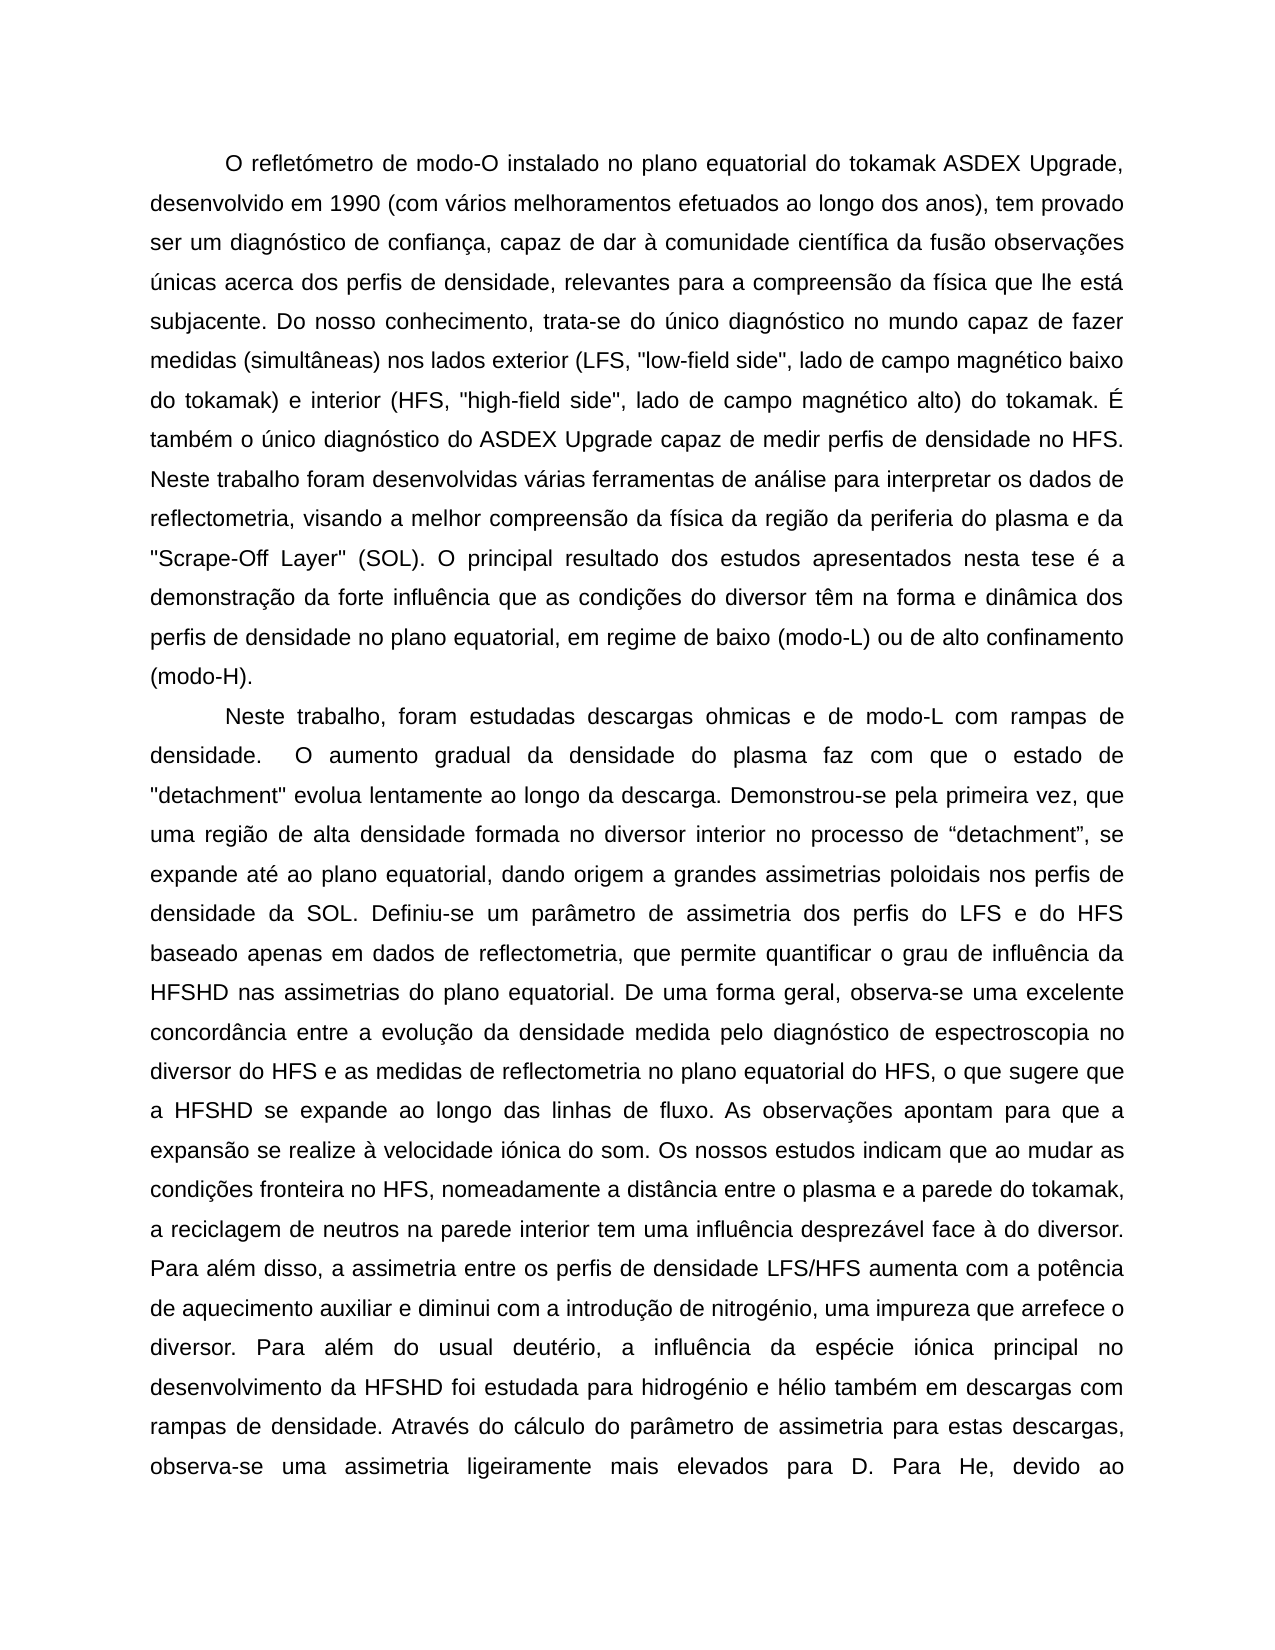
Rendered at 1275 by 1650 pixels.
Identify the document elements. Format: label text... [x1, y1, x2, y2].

text O refletómetro de modo-O instalado no plano equatorial do tokamak ASDEX Upgrade, desenvolvido em 1990 (com vários melhoramentos efetuados ao longo dos anos), tem provado ser um diagnóstico de confiança, capaz de dar à comunidade científica da fusão observações únicas acerca dos perfis de densidade, relevantes para a compreensão da física que lhe está subjacente. Do nosso conhecimento, trata-se do único diagnóstico no mundo capaz de fazer medidas (simultâneas) nos lados exterior (LFS, "low-field side", lado de campo magnético baixo do tokamak) e interior (HFS, "high-field side", lado de campo magnético alto) do tokamak. É também o único diagnóstico do ASDEX Upgrade capaz de medir perfis de densidade no HFS. Neste trabalho foram desenvolvidas várias ferramentas de análise para interpretar os dados de reflectometria, visando a melhor compreensão da física da região da periferia do plasma e da "Scrape-Off Layer" (SOL). O principal resultado dos estudos apresentados nesta tese é a demonstração da forte influência que as condições do diversor têm na forma e dinâmica dos perfis de densidade no plano equatorial, em regime de baixo (modo-L) ou de alto confinamento (modo-H). [150, 150, 1125, 689]
text Neste trabalho, foram estudadas descargas ohmicas e de modo-L com rampas de densidade. O aumento gradual da densidade do plasma faz com que o estado de "detachment" evolua lentamente ao longo da descarga. Demonstrou-se pela primeira vez, que uma região de alta densidade formada no diversor interior no processo de “detachment”, se expande até ao plano equatorial, dando origem a grandes assimetrias poloidais nos perfis de densidade da SOL. Definiu-se um parâmetro de assimetria dos perfis do LFS e do HFS baseado apenas em dados de reflectometria, que permite quantificar o grau de influência da HFSHD nas assimetrias do plano equatorial. De uma forma geral, observa-se uma excelente concordância entre a evolução da densidade medida pelo diagnóstico de espectroscopia no diversor do HFS e as medidas de reflectometria no plano equatorial do HFS, o que sugere que a HFSHD se expande ao longo das linhas de fluxo. As observações apontam para que a expansão se realize à velocidade iónica do som. Os nossos estudos indicam que ao mudar as condições fronteira no HFS, nomeadamente a distância entre o plasma e a parede do tokamak, a reciclagem de neutros na parede interior tem uma influência desprezável face à do diversor. Para além disso, a assimetria entre os perfis de densidade LFS/HFS aumenta com a potência de aquecimento auxiliar e diminui com a introdução de nitrogénio, uma impureza que arrefece o diversor. Para além do usual deutério, a influência da espécie iónica principal no desenvolvimento da HFSHD foi estudada para hidrogénio e hélio também em descargas com rampas de densidade. Através do cálculo do parâmetro de assimetria para estas descargas, observa-se uma assimetria ligeiramente mais elevados para D. Para He, devido ao [150, 703, 1125, 1479]
